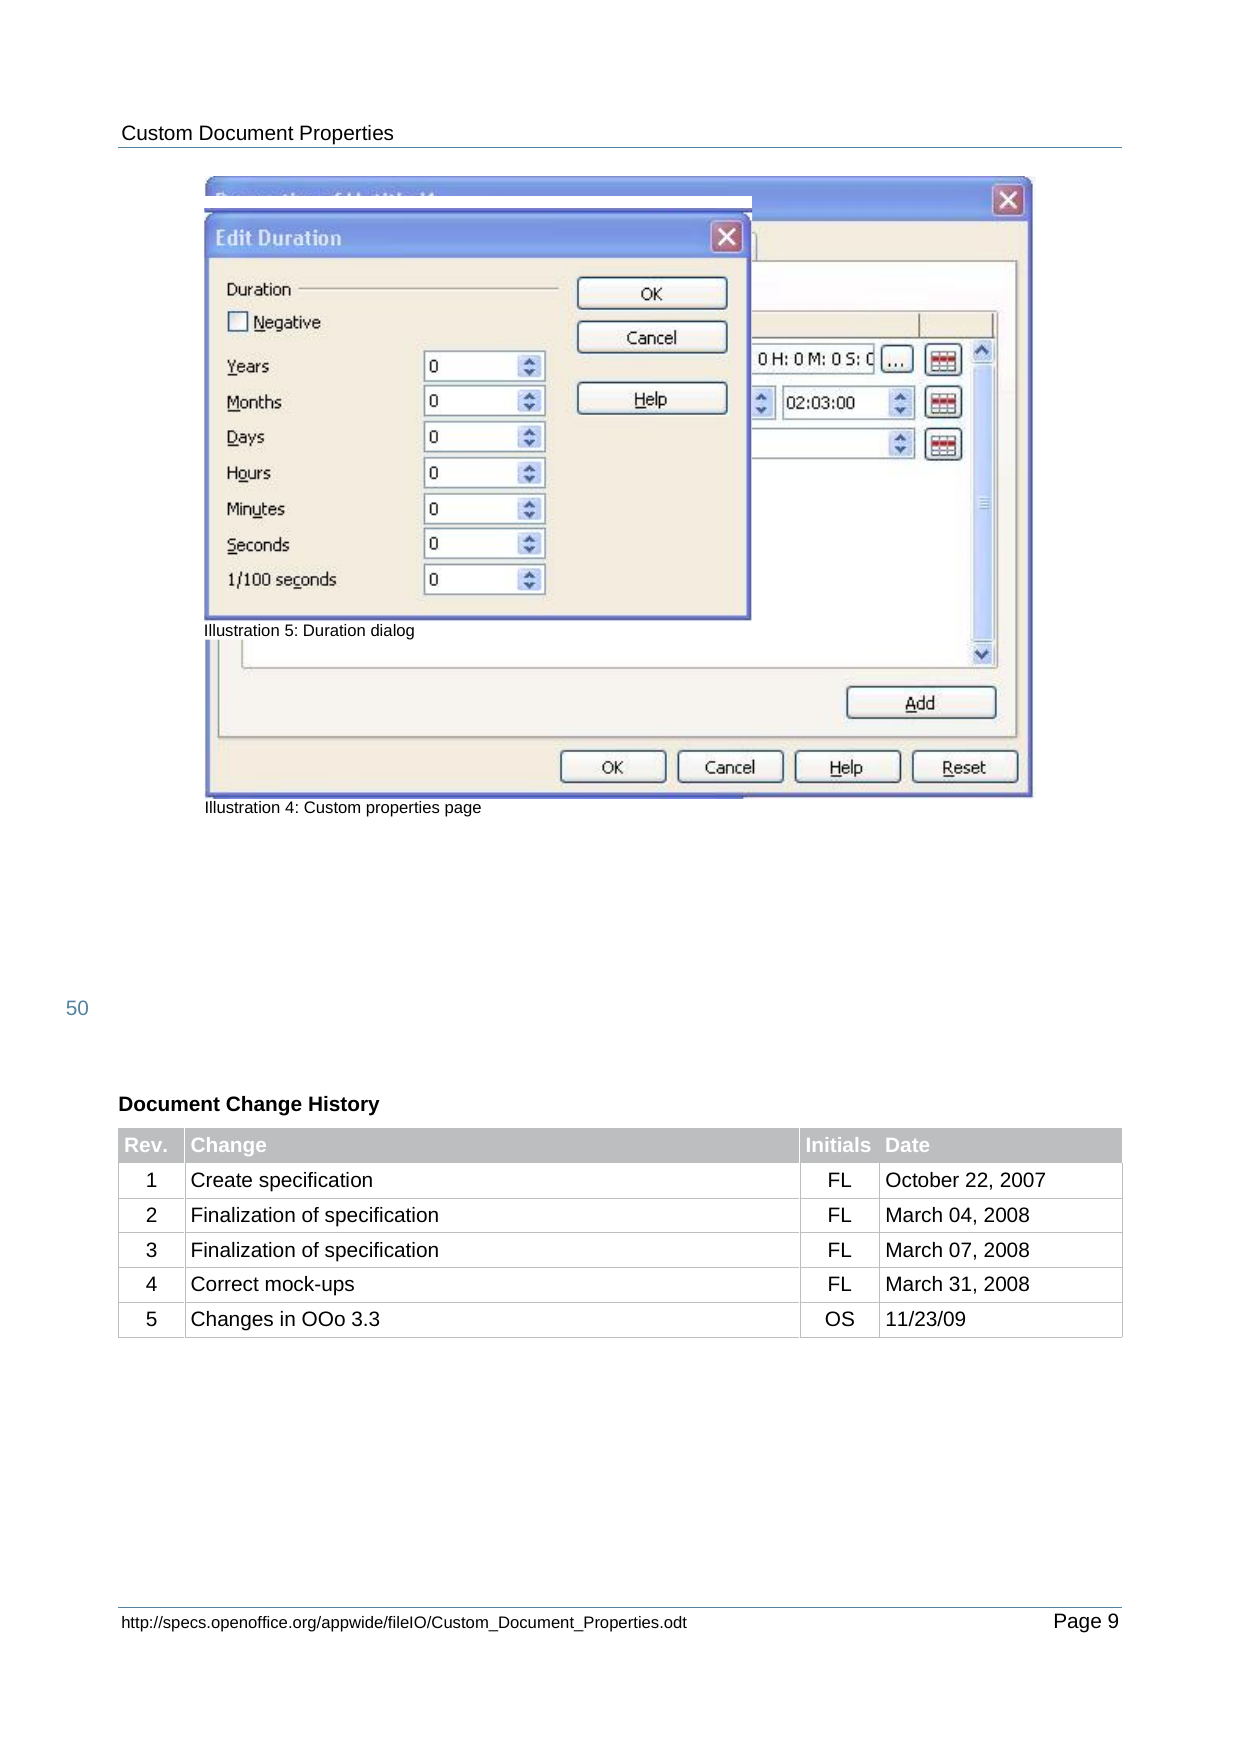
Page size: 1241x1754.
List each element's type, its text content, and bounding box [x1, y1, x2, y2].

table_header Date [879, 1128, 1122, 1163]
table_cell 3 [119, 1233, 184, 1267]
table_cell FL [801, 1233, 879, 1267]
table_cell 4 [119, 1268, 184, 1302]
table_cell Finalization of specification [186, 1233, 799, 1267]
table_cell March 07, 2008 [880, 1233, 1122, 1267]
table_header Change [185, 1128, 799, 1163]
table_header Initials [800, 1128, 879, 1163]
table_cell March 04, 2008 [880, 1199, 1122, 1232]
table_cell Correct mock-ups [186, 1268, 799, 1302]
table_cell 2 [119, 1199, 184, 1232]
picture [203, 176, 1036, 799]
table_cell FL [801, 1163, 879, 1198]
subtitle Document Change History [118, 1092, 1122, 1116]
table_cell FL [801, 1199, 879, 1232]
table_cell OS [801, 1303, 879, 1337]
table_cell FL [801, 1268, 879, 1302]
table_cell Create specification [186, 1163, 799, 1198]
table_cell 5 [119, 1303, 184, 1337]
table_cell 1 [119, 1163, 184, 1198]
table_cell March 31, 2008 [880, 1268, 1122, 1302]
table_cell October 22, 2007 [880, 1163, 1122, 1198]
table_header Rev. [118, 1128, 184, 1163]
table_cell 23.11.09 [880, 1303, 1122, 1337]
table_cell Finalization of specification [186, 1199, 799, 1232]
table_cell Changes in OOo 3.3 [186, 1303, 799, 1337]
text Illustration 5: Duration dialog [204, 622, 752, 640]
text Illustration 4: Custom properties page [204, 799, 1036, 817]
